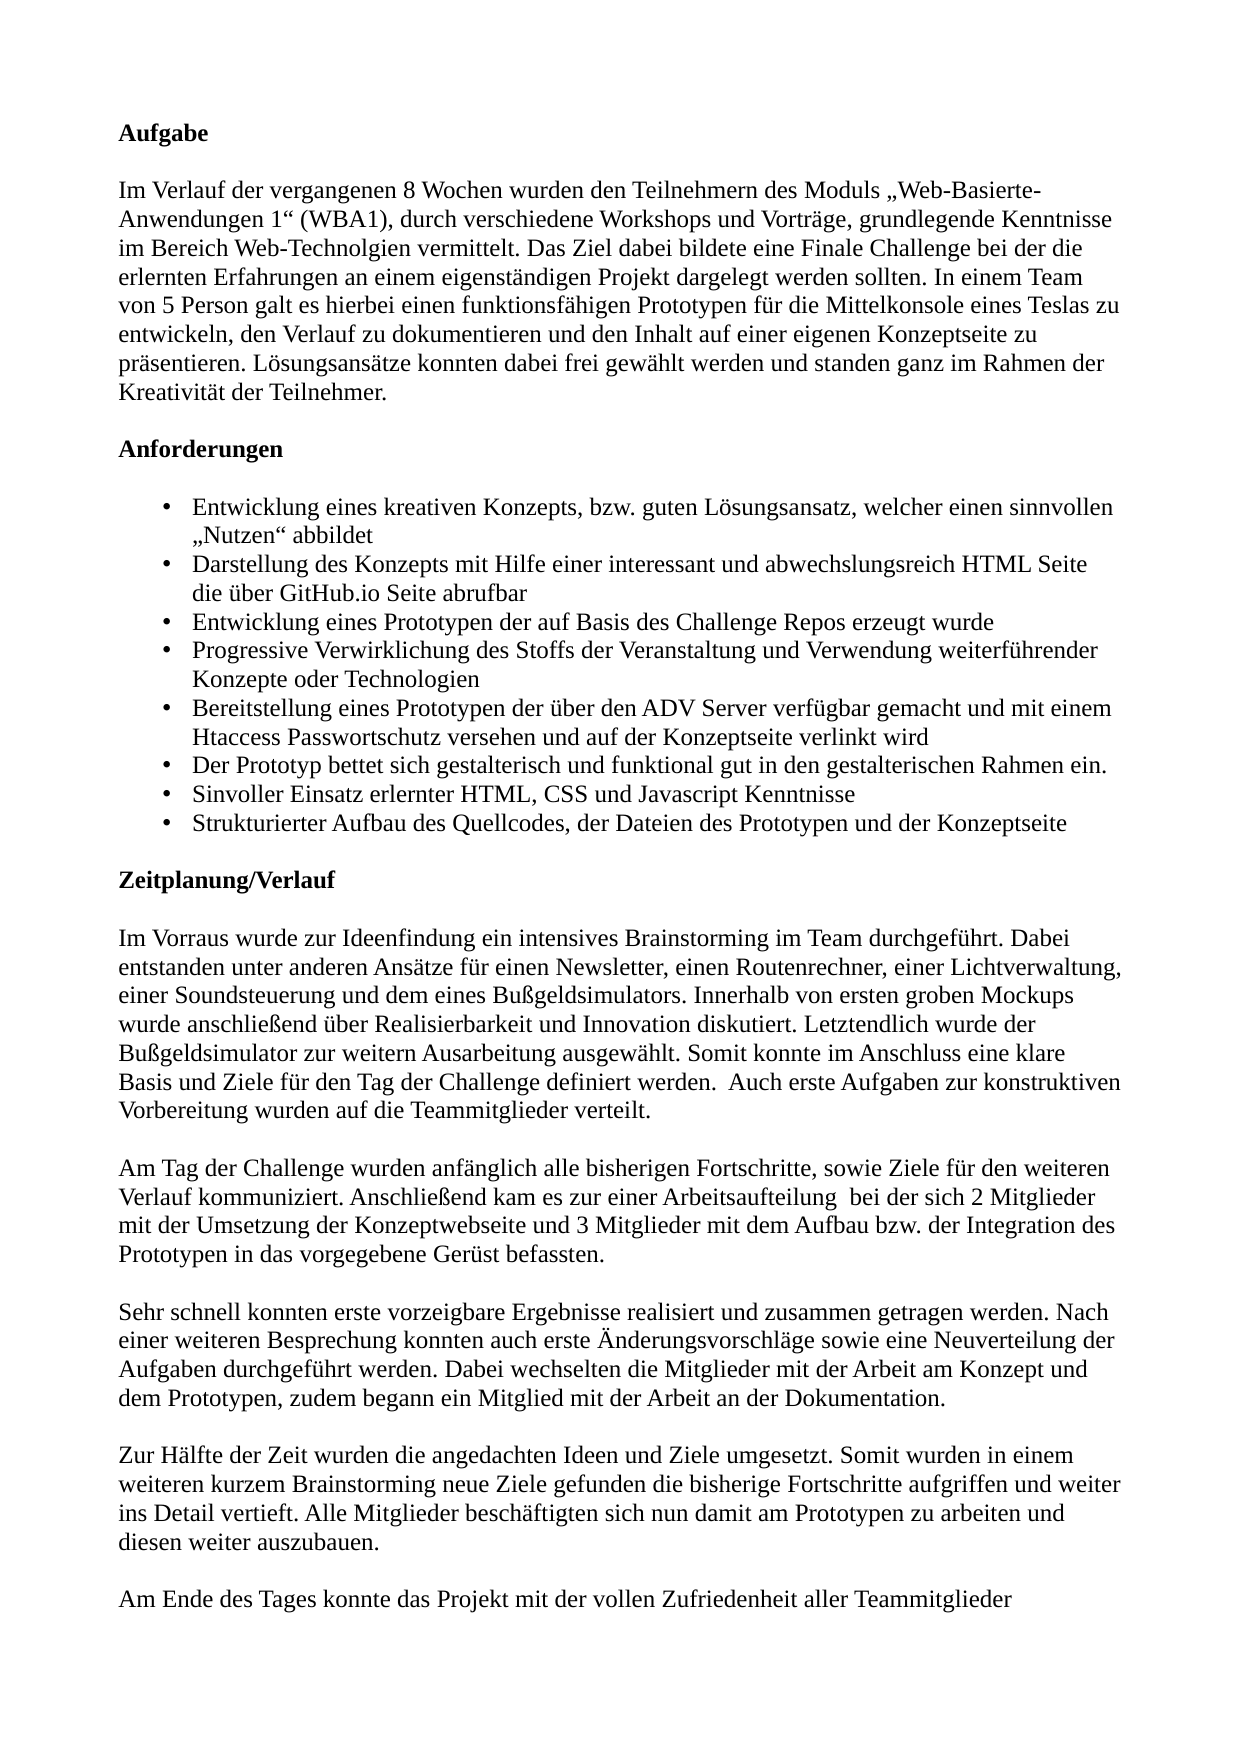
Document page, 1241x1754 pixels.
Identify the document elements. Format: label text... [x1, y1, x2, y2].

list Sinvoller Einsatz erlernter HTML, CSS und Javascript Kenntnisse [162, 779, 1122, 808]
text Sehr schnell konnten erste vorzeigbare Ergebnisse realisiert und zusammen getragen werden. Nach einer weiteren Besprechung konnten auch erste Änderungsvorschläge sowie eine Neuverteilung der Aufgaben durchgeführt werden. Dabei wechselten die Mitglieder mit der Arbeit am Konzept und dem Prototypen, zudem begann ein Mitglied mit der Arbeit an der Dokumentation. [118, 1297, 1122, 1412]
list Progressive Verwirklichung des Stoffs der Veranstaltung und Verwendung weiterführender Konzepte oder Technologien [162, 636, 1122, 693]
text Im Verlauf der vergangenen 8 Wochen wurden den Teilnehmern des Moduls „Web-Basierte-Anwendungen 1“ (WBA1), durch verschiedene Workshops und Vorträge, grundlegende Kenntnisse im Bereich Web-Technolgien vermittelt. Das Ziel dabei bildete eine Finale Challenge bei der die erlernten Erfahrungen an einem eigenständigen Projekt dargelegt werden sollten. In einem Team von 5 Person galt es hierbei einen funktionsfähigen Prototypen für die Mittelkonsole eines Teslas zu entwickeln, den Verlauf zu dokumentieren und den Inhalt auf einer eigenen Konzeptseite zu präsentieren. Lösungsansätze konnten dabei frei gewählt werden und standen ganz im Rahmen der Kreativität der Teilnehmer. [118, 176, 1122, 406]
list Strukturierter Aufbau des Quellcodes, der Dateien des Prototypen und der Konzeptseite [162, 808, 1122, 837]
text Aufgabe [118, 118, 1122, 147]
list Darstellung des Konzepts mit Hilfe einer interessant und abwechslungsreich HTML Seite die über GitHub.io Seite abrufbar [162, 549, 1122, 607]
text Zeitplanung/Verlauf [118, 866, 1122, 894]
text Am Tag der Challenge wurden anfänglich alle bisherigen Fortschritte, sowie Ziele für den weiteren Verlauf kommuniziert. Anschließend kam es zur einer Arbeitsaufteilung bei der sich 2 Mitglieder mit der Umsetzung der Konzeptwebseite und 3 Mitglieder mit dem Aufbau bzw. der Integration des Prototypen in das vorgegebene Gerüst befassten. [118, 1153, 1122, 1268]
list Bereitstellung eines Prototypen der über den ADV Server verfügbar gemacht und mit einem Htaccess Passwortschutz versehen und auf der Konzeptseite verlinkt wird [162, 693, 1122, 751]
text Zur Hälfte der Zeit wurden die angedachten Ideen und Ziele umgesetzt. Somit wurden in einem weiteren kurzem Brainstorming neue Ziele gefunden die bisherige Fortschritte aufgriffen und weiter ins Detail vertieft. Alle Mitglieder beschäftigten sich nun damit am Prototypen zu arbeiten und diesen weiter auszubauen. [118, 1441, 1122, 1556]
list Der Prototyp bettet sich gestalterisch und funktional gut in den gestalterischen Rahmen ein. [162, 751, 1122, 779]
list Entwicklung eines Prototypen der auf Basis des Challenge Repos erzeugt wurde [162, 607, 1122, 636]
text Anforderungen [118, 434, 1122, 463]
text Im Vorraus wurde zur Ideenfindung ein intensives Brainstorming im Team durchgeführt. Dabei entstanden unter anderen Ansätze für einen Newsletter, einen Routenrechner, einer Lichtverwaltung, einer Soundsteuerung und dem eines Bußgeldsimulators. Innerhalb von ersten groben Mockups wurde anschließend über Realisierbarkeit und Innovation diskutiert. Letztendlich wurde der Bußgeldsimulator zur weitern Ausarbeitung ausgewählt. Somit konnte im Anschluss eine klare Basis und Ziele für den Tag der Challenge definiert werden. Auch erste Aufgaben zur konstruktiven Vorbereitung wurden auf die Teammitglieder verteilt. [118, 923, 1122, 1124]
text Am Ende des Tages konnte das Projekt mit der vollen Zufriedenheit aller Teammitglieder [118, 1584, 1122, 1613]
list Entwicklung eines kreativen Konzepts, bzw. guten Lösungsansatz, welcher einen sinnvollen „Nutzen“ abbildet [162, 492, 1122, 549]
